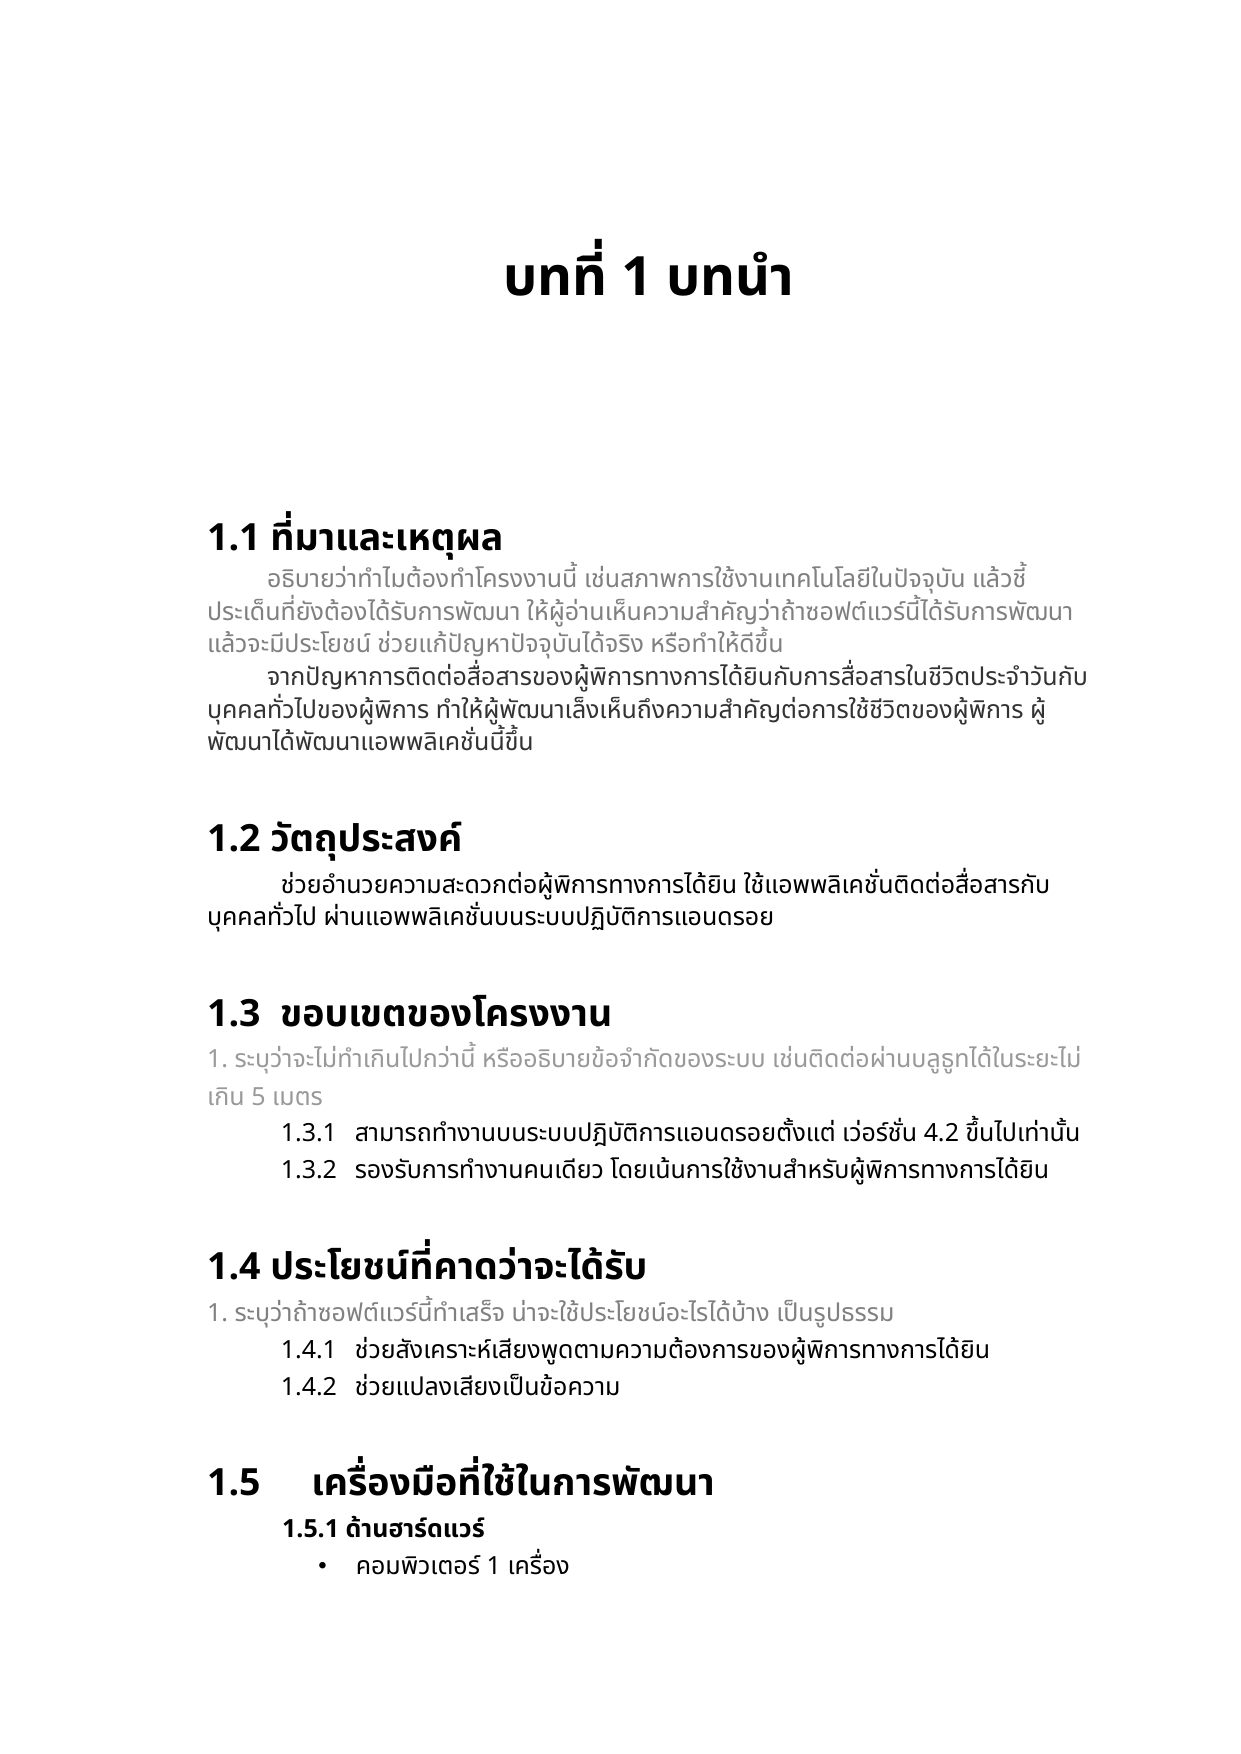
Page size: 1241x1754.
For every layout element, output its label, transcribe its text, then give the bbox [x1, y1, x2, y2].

text 1. ระบุว่าจะไม่ทำเกินไปกว่านี้ หรืออธิบายข้อจำกัดของระบบ เช่นติดต่อผ่านบลูธูทได้ในระยะไม่เกิน 5 เมตร [207, 1041, 1090, 1115]
subtitle ที่มาและเหตุผล [207, 510, 1090, 565]
text อธิบายว่าทำไมต้องทำโครงงานนี้ เช่นสภาพการใช้งานเทคโนโลยีในปัจจุบัน แล้วชี้ประเด็นที่ยังต้องได้รับการพัฒนา ให้ผู้อ่านเห็นความสำคัญว่าถ้าซอฟต์แวร์นี้ได้รับการพัฒนาแล้วจะมีประโยชน์ ช่วยแก้ปัญหาปัจจุบันได้จริง หรือทำให้ดีขึ้น [207, 565, 1090, 663]
list คอมพิวเตอร์ 1 เครื่อง [318, 1548, 1090, 1584]
subtitle ขอบเขตของโครงงาน [207, 986, 1090, 1041]
subtitle เครื่องมือที่ใช้ในการพัฒนา [207, 1455, 1090, 1511]
text 1.3.2 รองรับการทำงานคนเดียว โดยเน้นการใช้งานสำหรับผู้พิการทางการได้ยิน [207, 1152, 1090, 1189]
text 1.3.1 สามารถทำงานบนระบบปฎิบัติการแอนดรอยตั้งแต่ เว่อร์ชั่น 4.2 ขึ้นไปเท่านั้น [207, 1115, 1090, 1152]
subtitle บทที่ 1 บทนำ [207, 237, 1090, 317]
text 1.5.1 ด้านฮาร์ดแวร์ [207, 1511, 1090, 1548]
subtitle ประโยชน์ที่คาดว่าจะได้รับ [207, 1239, 1090, 1294]
text ช่วยอำนวยความสะดวกต่อผู้พิการทางการได้ยิน ใช้แอพพลิเคชั่นติดต่อสื่อสารกับบุคคลทั่วไป ผ่านแอพพลิเคชั่นบนระบบปฏิบัติการแอนดรอย [207, 866, 1090, 936]
text 1.4.2 ช่วยแปลงเสียงเป็นข้อความ [207, 1368, 1090, 1405]
text จากปัญหาการติดต่อสื่อสารของผู้พิการทางการได้ยินกับการสื่อสารในชีวิตประจำวันกับบุคคลทั่วไปของผู้พิการ ทำให้ผู้พัฒนาเล็งเห็นถึงความสำคัญต่อการใช้ชีวิตของผู้พิการ ผู้พัฒนาได้พัฒนาแอพพลิเคชั่นนี้ขึ้น [207, 663, 1090, 761]
text 1.4.1 ช่วยสังเคราะห์เสียงพูดตามความต้องการของผู้พิการทางการได้ยิน [207, 1331, 1090, 1368]
subtitle วัตถุประสงค์ [207, 811, 1090, 866]
text 1. ระบุว่าถ้าซอฟต์แวร์นี้ทำเสร็จ น่าจะใช้ประโยชน์อะไรได้บ้าง เป็นรูปธรรม [207, 1294, 1090, 1331]
